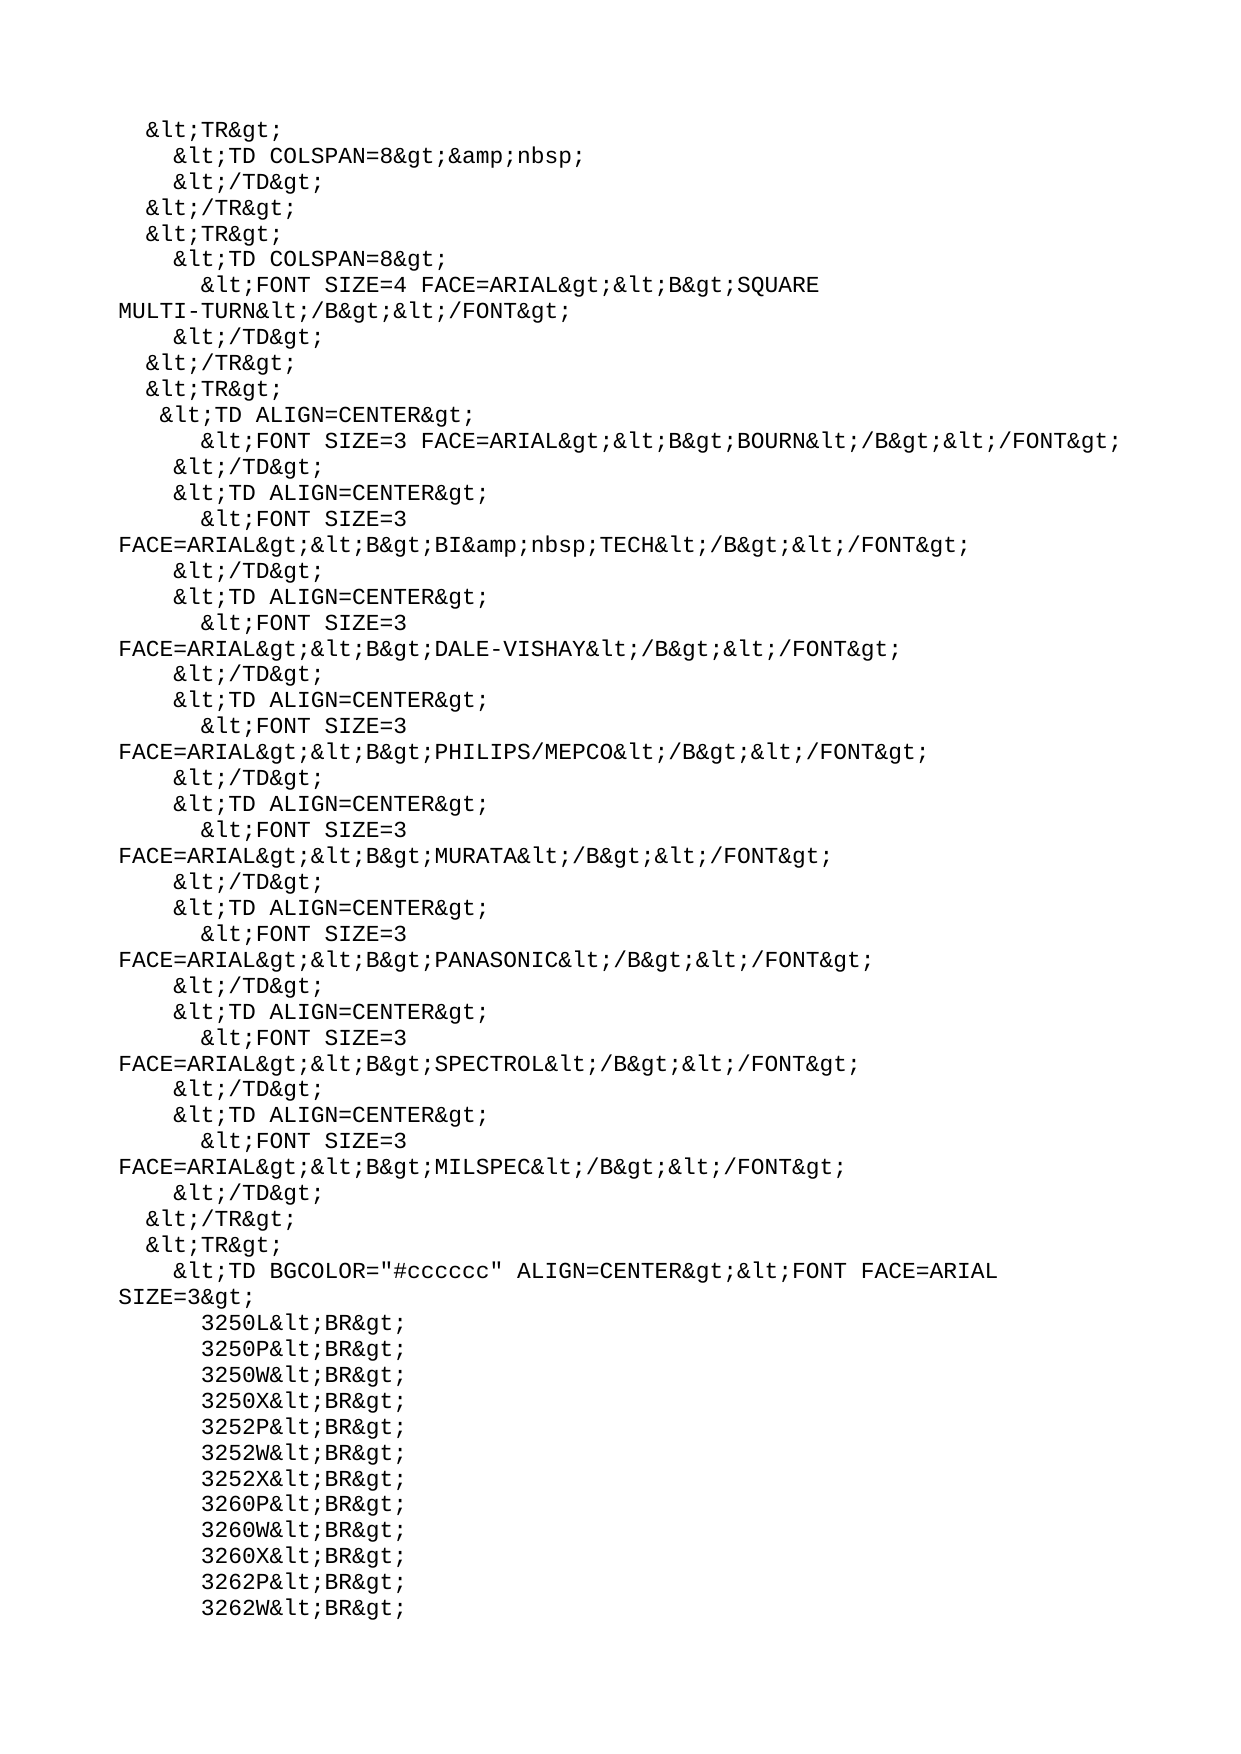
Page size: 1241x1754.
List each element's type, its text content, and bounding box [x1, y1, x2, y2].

text &lt;FONT SIZE=4 FACE=ARIAL&gt;&lt;B&gt;SQUARE MULTI-TURN&lt;/B&gt;&lt;/FONT&gt; [118, 274, 1122, 326]
text &lt;/TD&gt; [118, 326, 1122, 352]
text &lt;TR&gt; [118, 222, 1122, 248]
text &lt;TD ALIGN=CENTER&gt; [118, 896, 1122, 922]
text 3260X&lt;BR&gt; [118, 1545, 1122, 1571]
text &lt;TR&gt; [118, 1233, 1122, 1259]
text &lt;TR&gt; [118, 118, 1122, 144]
text &lt;FONT SIZE=3 FACE=ARIAL&gt;&lt;B&gt;DALE-VISHAY&lt;/B&gt;&lt;/FONT&gt; [118, 611, 1122, 663]
text &lt;TR&gt; [118, 377, 1122, 403]
text &lt;FONT SIZE=3 FACE=ARIAL&gt;&lt;B&gt;PHILIPS/MEPCO&lt;/B&gt;&lt;/FONT&gt; [118, 715, 1122, 767]
text &lt;/TD&gt; [118, 455, 1122, 481]
text &lt;/TR&gt; [118, 1207, 1122, 1233]
text &lt;FONT SIZE=3 FACE=ARIAL&gt;&lt;B&gt;SPECTROL&lt;/B&gt;&lt;/FONT&gt; [118, 1026, 1122, 1078]
text &lt;TD BGCOLOR="#cccccc" ALIGN=CENTER&gt;&lt;FONT FACE=ARIAL SIZE=3&gt; [118, 1259, 1122, 1311]
text 3252W&lt;BR&gt; [118, 1441, 1122, 1467]
text &lt;FONT SIZE=3 FACE=ARIAL&gt;&lt;B&gt;BOURN&lt;/B&gt;&lt;/FONT&gt; [118, 429, 1122, 455]
text &lt;TD ALIGN=CENTER&gt; [118, 403, 1122, 429]
text 3260W&lt;BR&gt; [118, 1519, 1122, 1545]
text &lt;/TD&gt; [118, 1078, 1122, 1104]
text &lt;TD COLSPAN=8&gt; [118, 248, 1122, 274]
text 3250L&lt;BR&gt; [118, 1311, 1122, 1337]
text &lt;/TD&gt; [118, 559, 1122, 585]
text &lt;/TD&gt; [118, 870, 1122, 896]
text &lt;FONT SIZE=3 FACE=ARIAL&gt;&lt;B&gt;PANASONIC&lt;/B&gt;&lt;/FONT&gt; [118, 922, 1122, 974]
text &lt;TD ALIGN=CENTER&gt; [118, 481, 1122, 507]
text 3250X&lt;BR&gt; [118, 1389, 1122, 1415]
text &lt;TD ALIGN=CENTER&gt; [118, 1000, 1122, 1026]
text &lt;TD ALIGN=CENTER&gt; [118, 689, 1122, 715]
text 3260P&lt;BR&gt; [118, 1493, 1122, 1519]
text &lt;/TR&gt; [118, 196, 1122, 222]
text 3252P&lt;BR&gt; [118, 1415, 1122, 1441]
text &lt;/TD&gt; [118, 974, 1122, 1000]
text 3250P&lt;BR&gt; [118, 1337, 1122, 1363]
text &lt;/TD&gt; [118, 170, 1122, 196]
text 3252X&lt;BR&gt; [118, 1467, 1122, 1493]
text &lt;TD COLSPAN=8&gt;&amp;nbsp; [118, 144, 1122, 170]
text &lt;FONT SIZE=3 FACE=ARIAL&gt;&lt;B&gt;BI&amp;nbsp;TECH&lt;/B&gt;&lt;/FONT&gt; [118, 507, 1122, 559]
text &lt;TD ALIGN=CENTER&gt; [118, 585, 1122, 611]
text 3262W&lt;BR&gt; [118, 1597, 1122, 1622]
text 3262P&lt;BR&gt; [118, 1571, 1122, 1597]
text &lt;FONT SIZE=3 FACE=ARIAL&gt;&lt;B&gt;MILSPEC&lt;/B&gt;&lt;/FONT&gt; [118, 1130, 1122, 1182]
text &lt;FONT SIZE=3 FACE=ARIAL&gt;&lt;B&gt;MURATA&lt;/B&gt;&lt;/FONT&gt; [118, 818, 1122, 870]
text &lt;/TD&gt; [118, 1182, 1122, 1207]
text &lt;/TR&gt; [118, 352, 1122, 377]
text 3250W&lt;BR&gt; [118, 1363, 1122, 1389]
text &lt;TD ALIGN=CENTER&gt; [118, 1104, 1122, 1130]
text &lt;/TD&gt; [118, 767, 1122, 792]
text &lt;TD ALIGN=CENTER&gt; [118, 792, 1122, 818]
text &lt;/TD&gt; [118, 663, 1122, 689]
